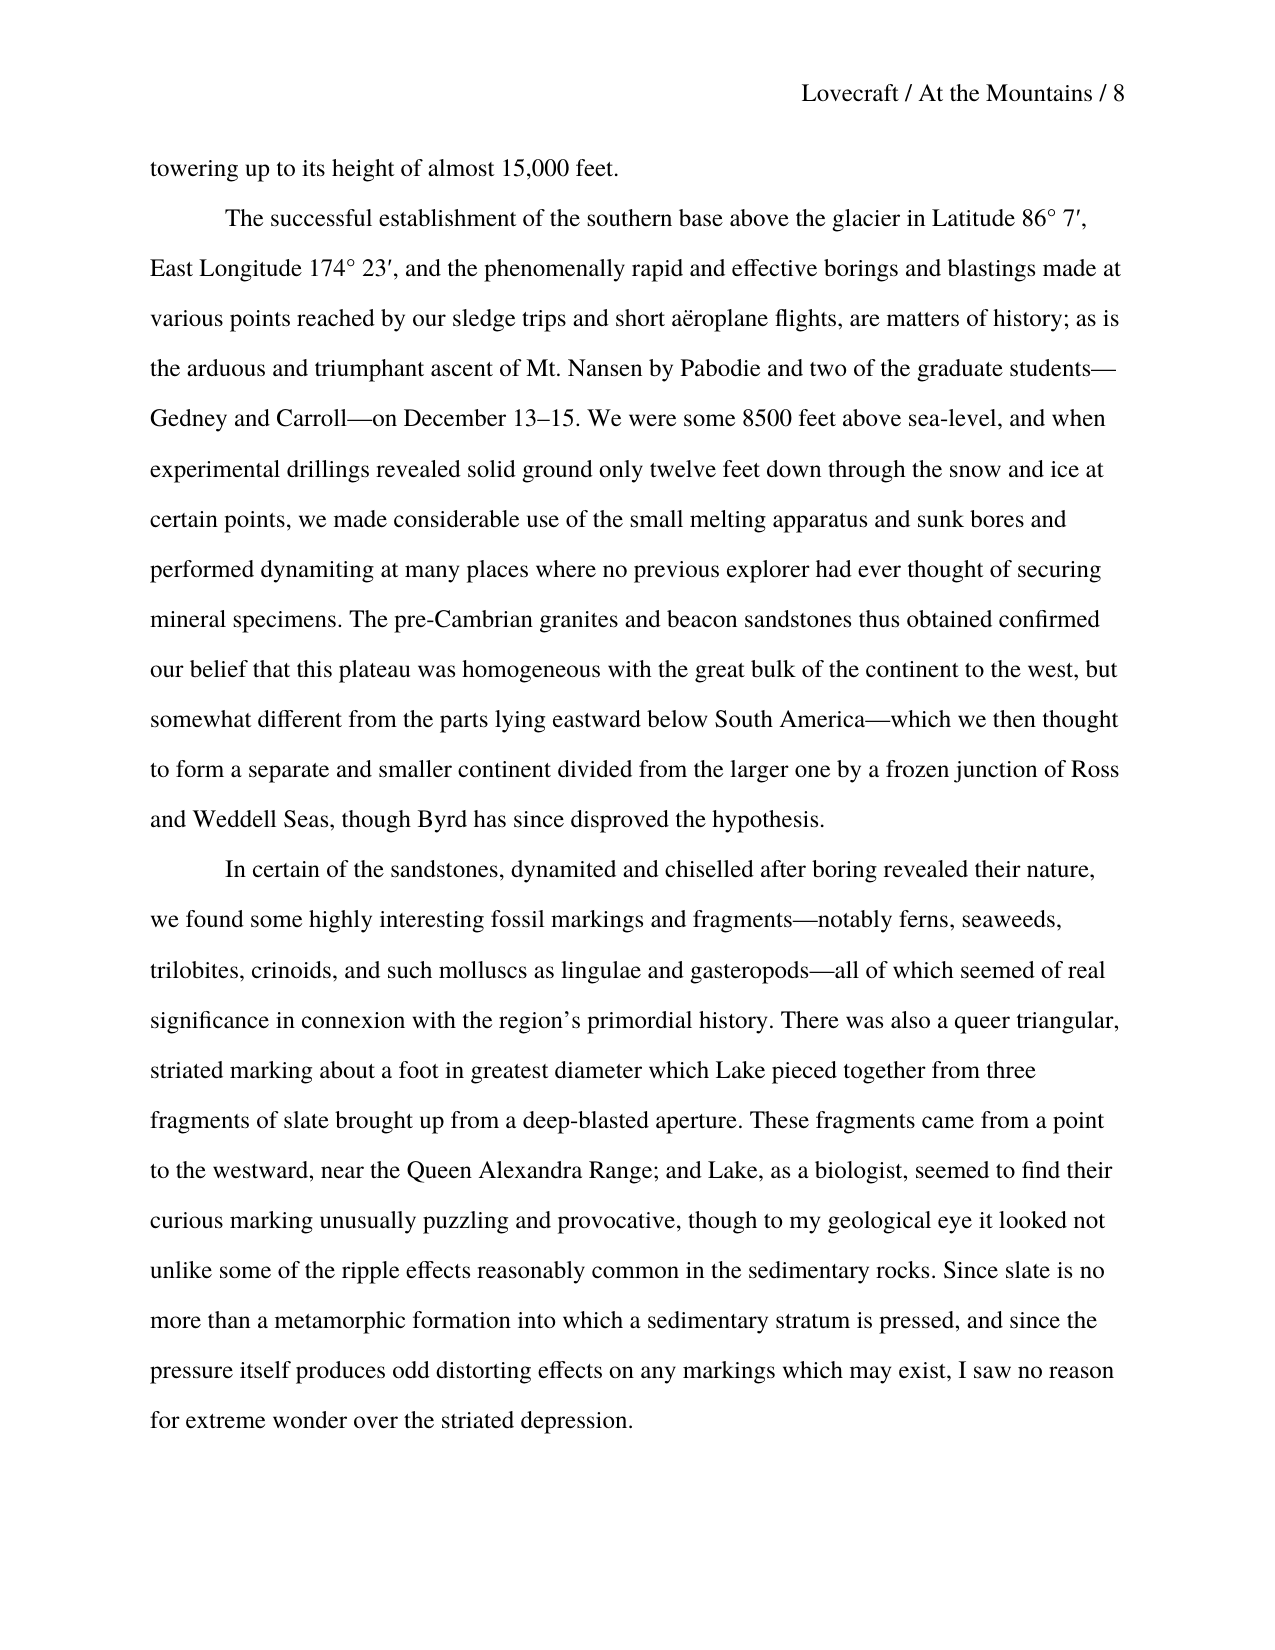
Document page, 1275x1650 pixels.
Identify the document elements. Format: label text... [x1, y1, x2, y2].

text towering up to its height of almost 15,000 feet. [150, 150, 1125, 183]
text The successful establishment of the southern base above the glacier in Latitude 86° 7′, East Longitude 174° 23′, and the phenomenally rapid and effective borings and blastings made at various points reached by our sledge trips and short aëroplane flights, are matters of history; as is the arduous and triumphant ascent of Mt. Nansen by Pabodie and two of the graduate students—Gedney and Carroll—on December 13–15. We were some 8500 feet above sea-level, and when experimental drillings revealed solid ground only twelve feet down through the snow and ice at certain points, we made considerable use of the small melting apparatus and sunk bores and performed dynamiting at many places where no previous explorer had ever thought of securing mineral specimens. The pre-Cambrian granites and beacon sandstones thus obtained confirmed our belief that this plateau was homogeneous with the great bulk of the continent to the west, but somewhat different from the parts lying eastward below South America—which we then thought to form a separate and smaller continent divided from the larger one by a frozen junction of Ross and Weddell Seas, though Byrd has since disproved the hypothesis. [150, 200, 1125, 835]
text In certain of the sandstones, dynamited and chiselled after boring revealed their nature, we found some highly interesting fossil markings and fragments—notably ferns, seaweeds, trilobites, crinoids, and such molluscs as lingulae and gasteropods—all of which seemed of real significance in connexion with the region’s primordial history. There was also a queer triangular, striated marking about a foot in greatest diameter which Lake pieced together from three fragments of slate brought up from a deep-blasted aperture. These fragments came from a point to the westward, near the Queen Alexandra Range; and Lake, as a biologist, seemed to find their curious marking unusually puzzling and provocative, though to my geological eye it looked not unlike some of the ripple effects reasonably common in the sedimentary rocks. Since slate is no more than a metamorphic formation into which a sedimentary stratum is pressed, and since the pressure itself produces odd distorting effects on any markings which may exist, I saw no reason for extreme wonder over the striated depression. [150, 851, 1125, 1436]
